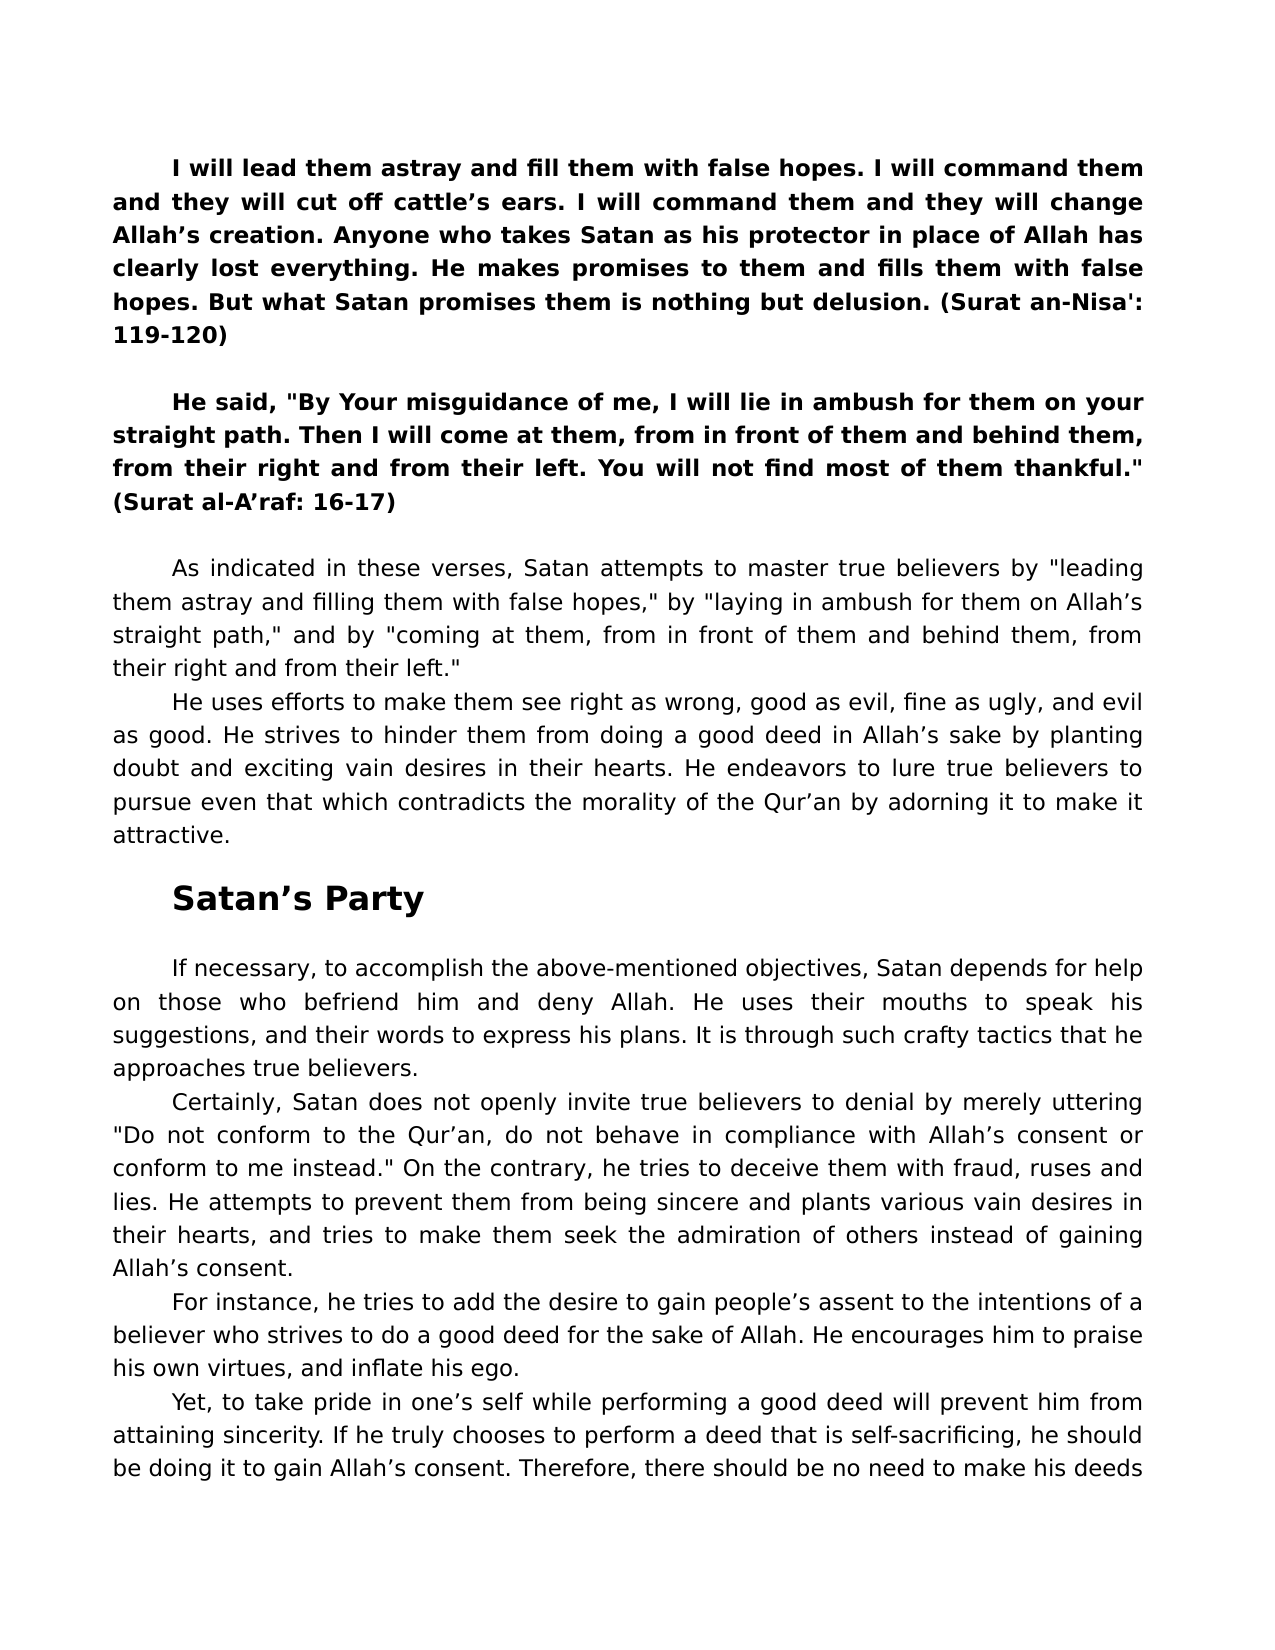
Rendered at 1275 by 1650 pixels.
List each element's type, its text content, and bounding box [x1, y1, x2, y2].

text Satan’s Party [112, 883, 1145, 917]
text Yet, to take pride in one’s self while performing a good deed will prevent him from attaining sincerity. If he truly chooses to perform a deed that is self-sacrificing, he should be doing it to gain Allah’s consent. Therefore, there should be no need to make his deeds [112, 1383, 1145, 1483]
text As indicated in these verses, Satan attempts to master true believers by "leading them astray and filling them with false hopes," by "laying in ambush for them on Allah’s straight path," and by "coming at them, from in front of them and behind them, from their right and from their left." [112, 550, 1145, 683]
text If necessary, to accomplish the above-mentioned objectives, Satan depends for help on those who befriend him and deny Allah. He uses their mouths to speak his suggestions, and their words to express his plans. It is through such crafty tactics that he approaches true believers. [112, 950, 1145, 1083]
text I will lead them astray and fill them with false hopes. I will command them and they will cut off cattle’s ears. I will command them and they will change Allah’s creation. Anyone who takes Satan as his protector in place of Allah has clearly lost everything. He makes promises to them and fills them with false hopes. But what Satan promises them is nothing but delusion. (Surat an-Nisa': 119-120) [112, 150, 1145, 350]
text He said, "By Your misguidance of me, I will lie in ambush for them on your straight path. Then I will come at them, from in front of them and behind them, from their right and from their left. You will not find most of them thankful." (Surat al-A’raf: 16-17) [112, 383, 1145, 517]
text He uses efforts to make them see right as wrong, good as evil, fine as ugly, and evil as good. He strives to hinder them from doing a good deed in Allah’s sake by planting doubt and exciting vain desires in their hearts. He endeavors to lure true believers to pursue even that which contradicts the morality of the Qur’an by adorning it to make it attractive. [112, 683, 1145, 850]
text For instance, he tries to add the desire to gain people’s assent to the intentions of a believer who strives to do a good deed for the sake of Allah. He encourages him to praise his own virtues, and inflate his ego. [112, 1283, 1145, 1383]
text Certainly, Satan does not openly invite true believers to denial by merely uttering "Do not conform to the Qur’an, do not behave in compliance with Allah’s consent or conform to me instead." On the contrary, he tries to deceive them with fraud, ruses and lies. He attempts to prevent them from being sincere and plants various vain desires in their hearts, and tries to make them seek the admiration of others instead of gaining Allah’s consent. [112, 1083, 1145, 1283]
